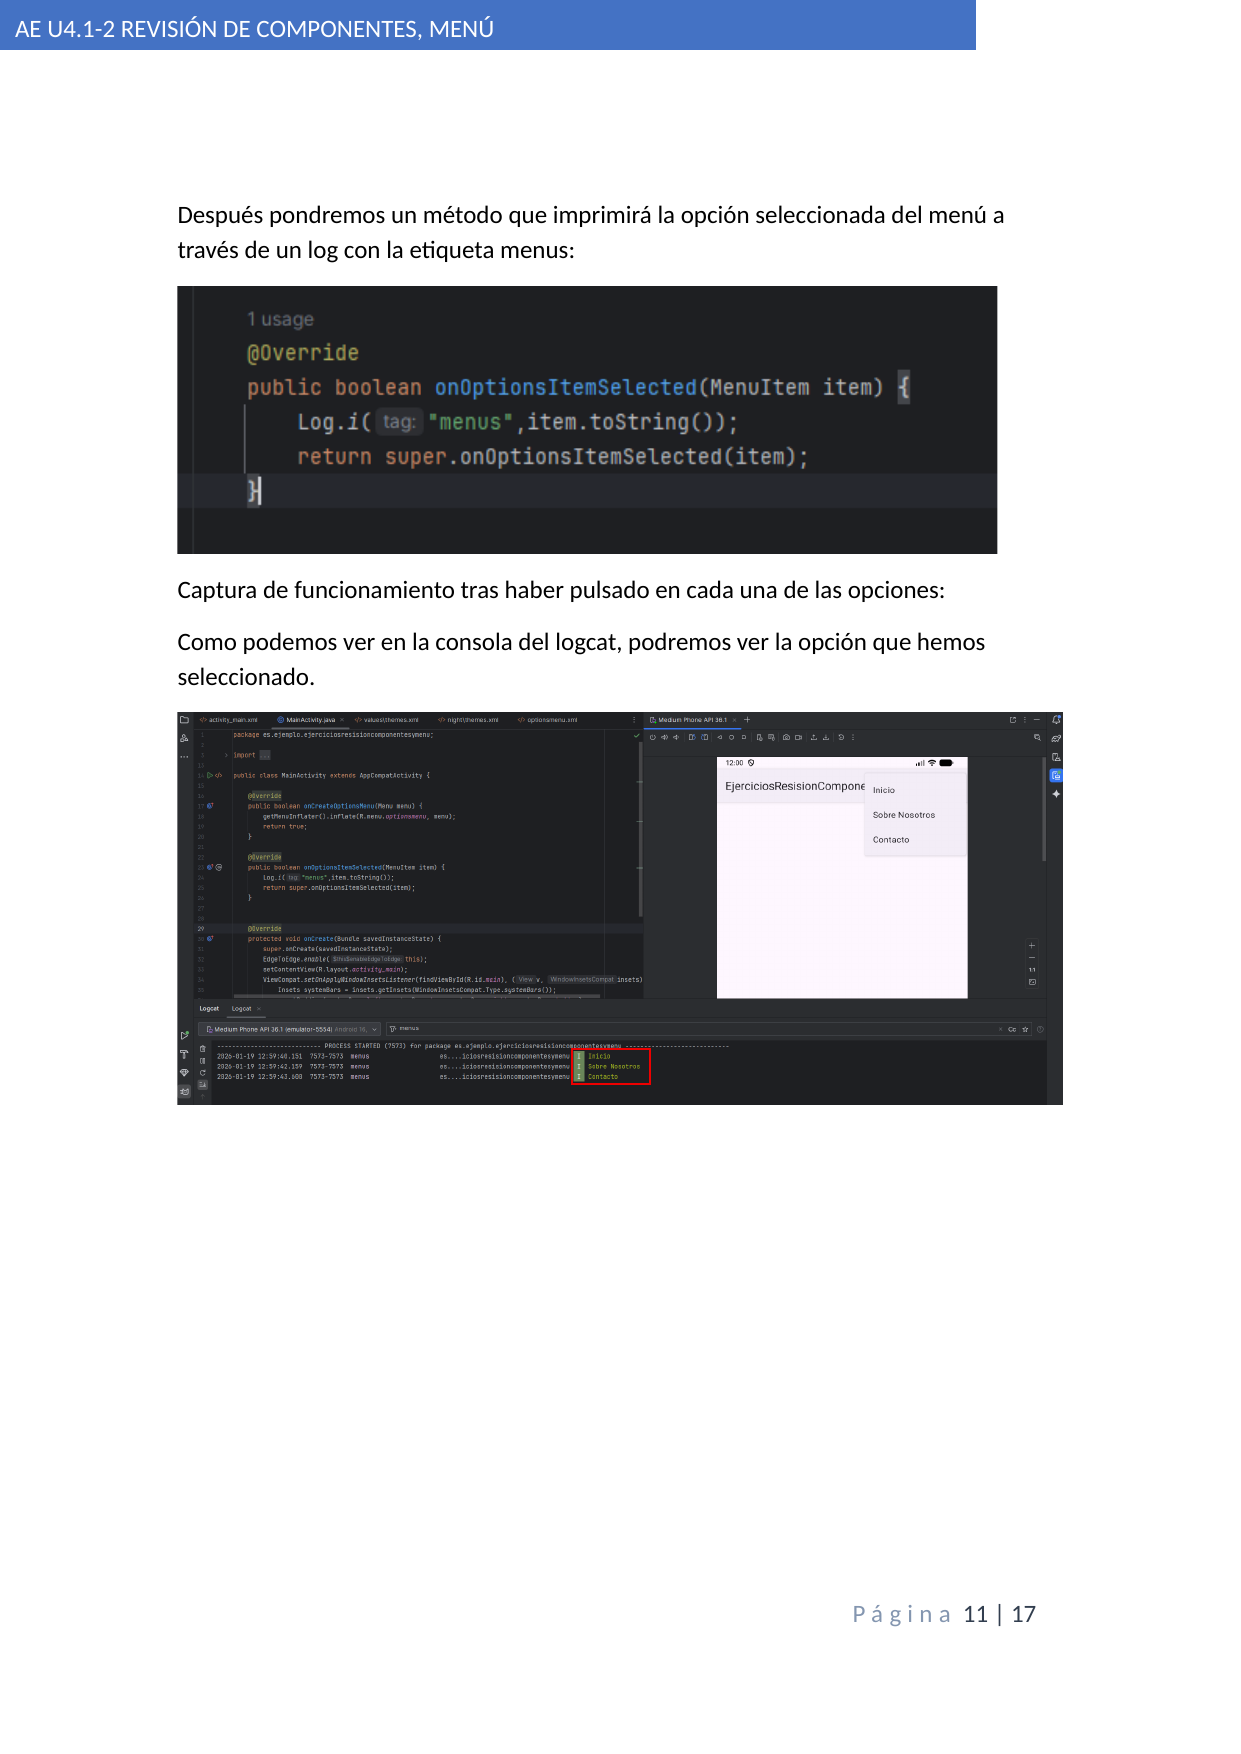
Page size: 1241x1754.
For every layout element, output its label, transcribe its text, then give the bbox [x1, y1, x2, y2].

text Captura de funcionamiento tras haber pulsado en cada una de las opciones: [177, 574, 1063, 605]
text Como podemos ver en la consola del logcat, podremos ver la opción que hemos seleccionado. [177, 626, 1063, 691]
text Después pondremos un método que imprimirá la opción seleccionada del menú a través de un log con la etiqueta menus: [177, 199, 1063, 265]
